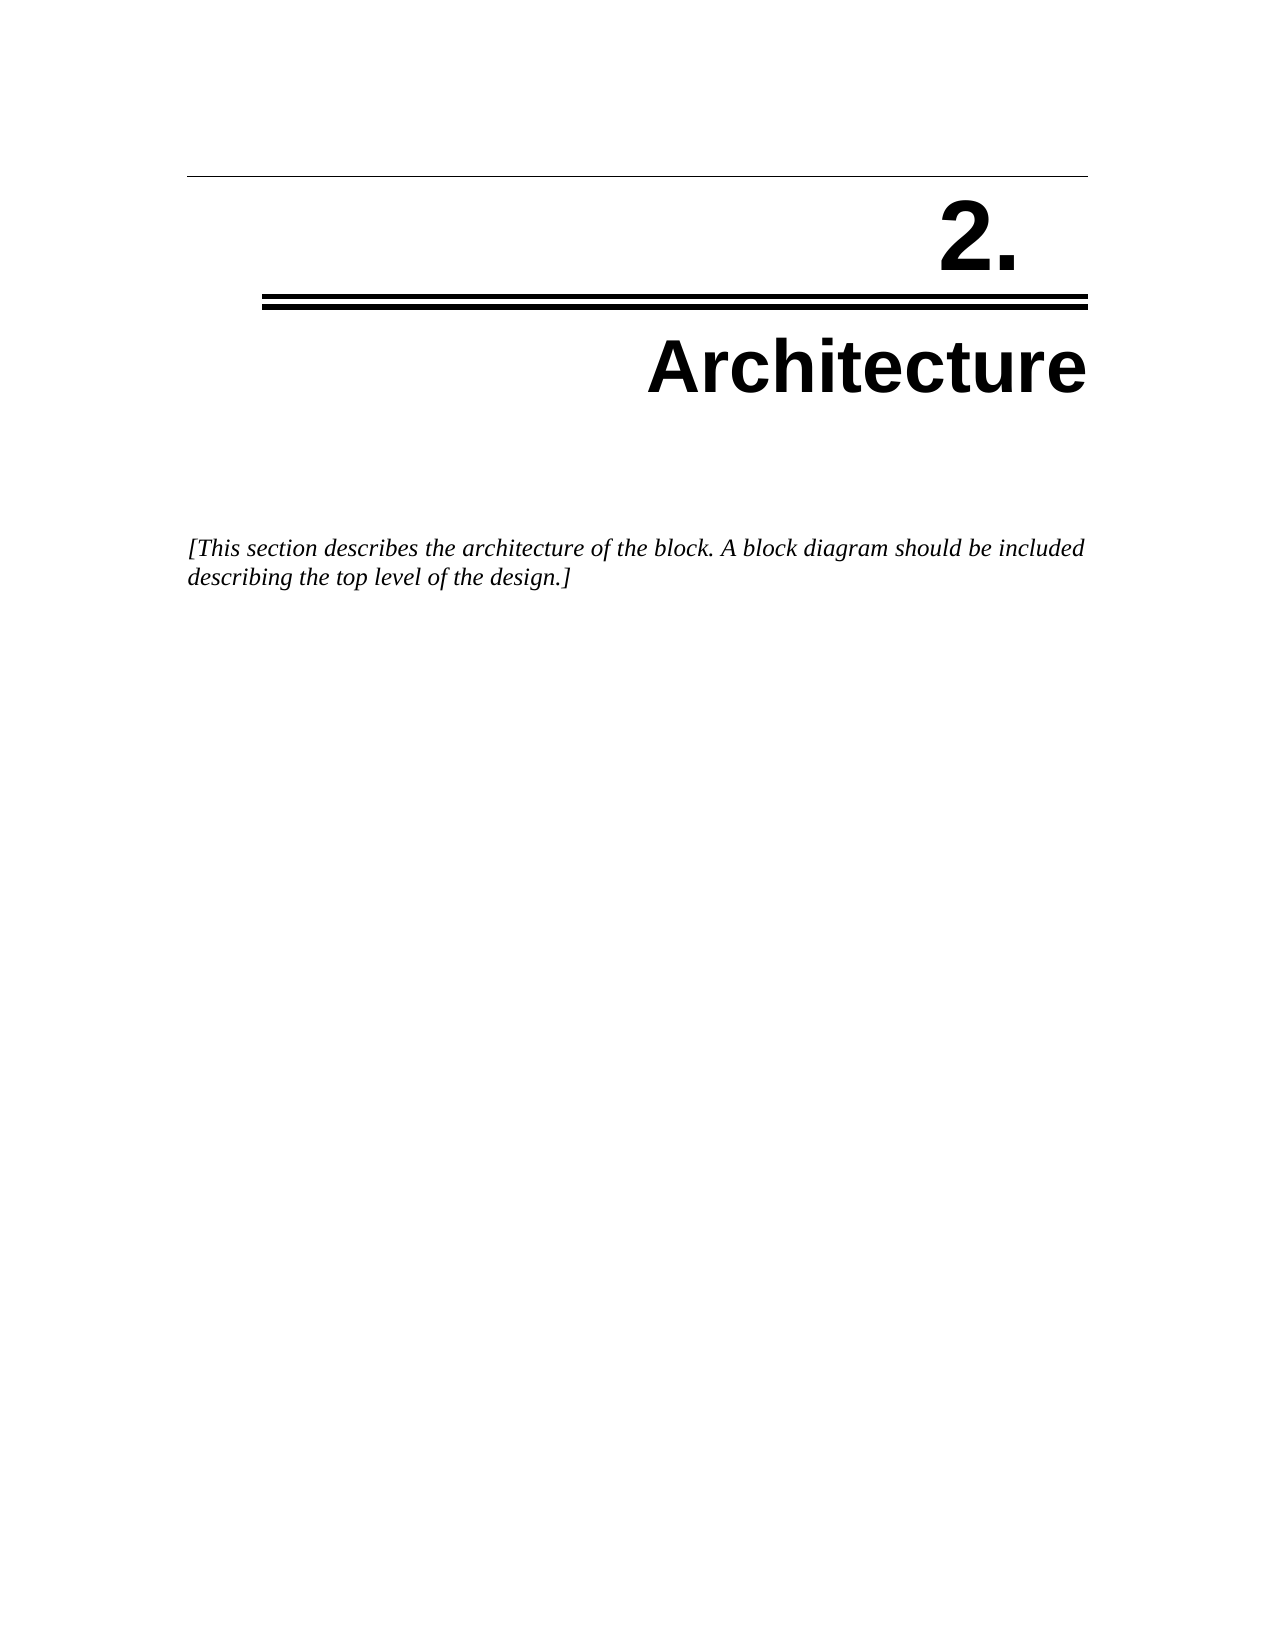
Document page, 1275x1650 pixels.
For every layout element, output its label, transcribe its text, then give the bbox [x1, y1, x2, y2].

subtitle Architecture [187, 322, 1088, 408]
text [This section describes the architecture of the block. A block diagram should be included describing the top level of the design.] [187, 533, 1088, 591]
